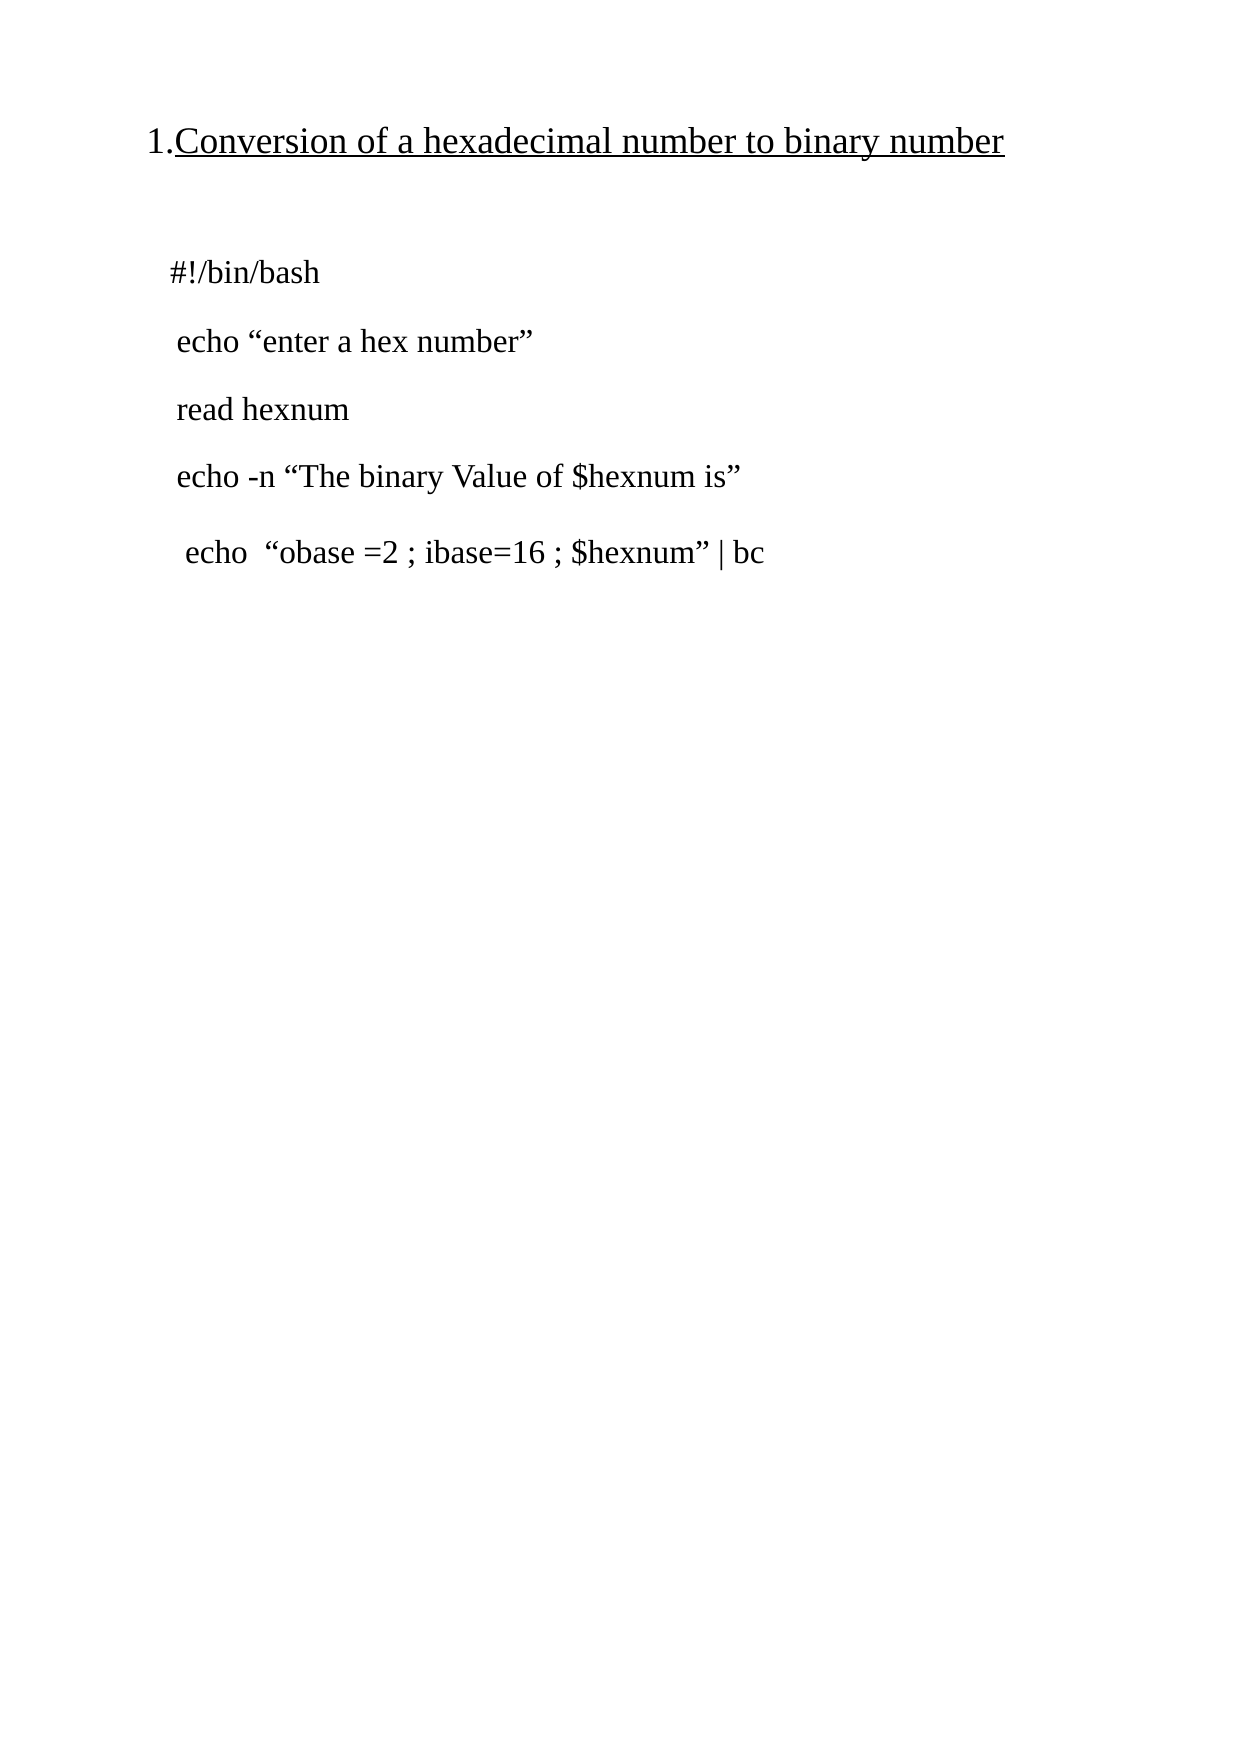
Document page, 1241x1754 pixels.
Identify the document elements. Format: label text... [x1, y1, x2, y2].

text 1.Conversion of a hexadecimal number to binary number [118, 118, 1122, 161]
text echo “enter a hex number” [118, 322, 1122, 360]
text #!/bin/bash [118, 247, 1122, 293]
text echo “obase =2 ; ibase=16 ; $hexnum” | bc [118, 532, 1122, 571]
text read hexnum [118, 389, 1122, 427]
text echo -n “The binary Value of $hexnum is” [118, 456, 1122, 494]
